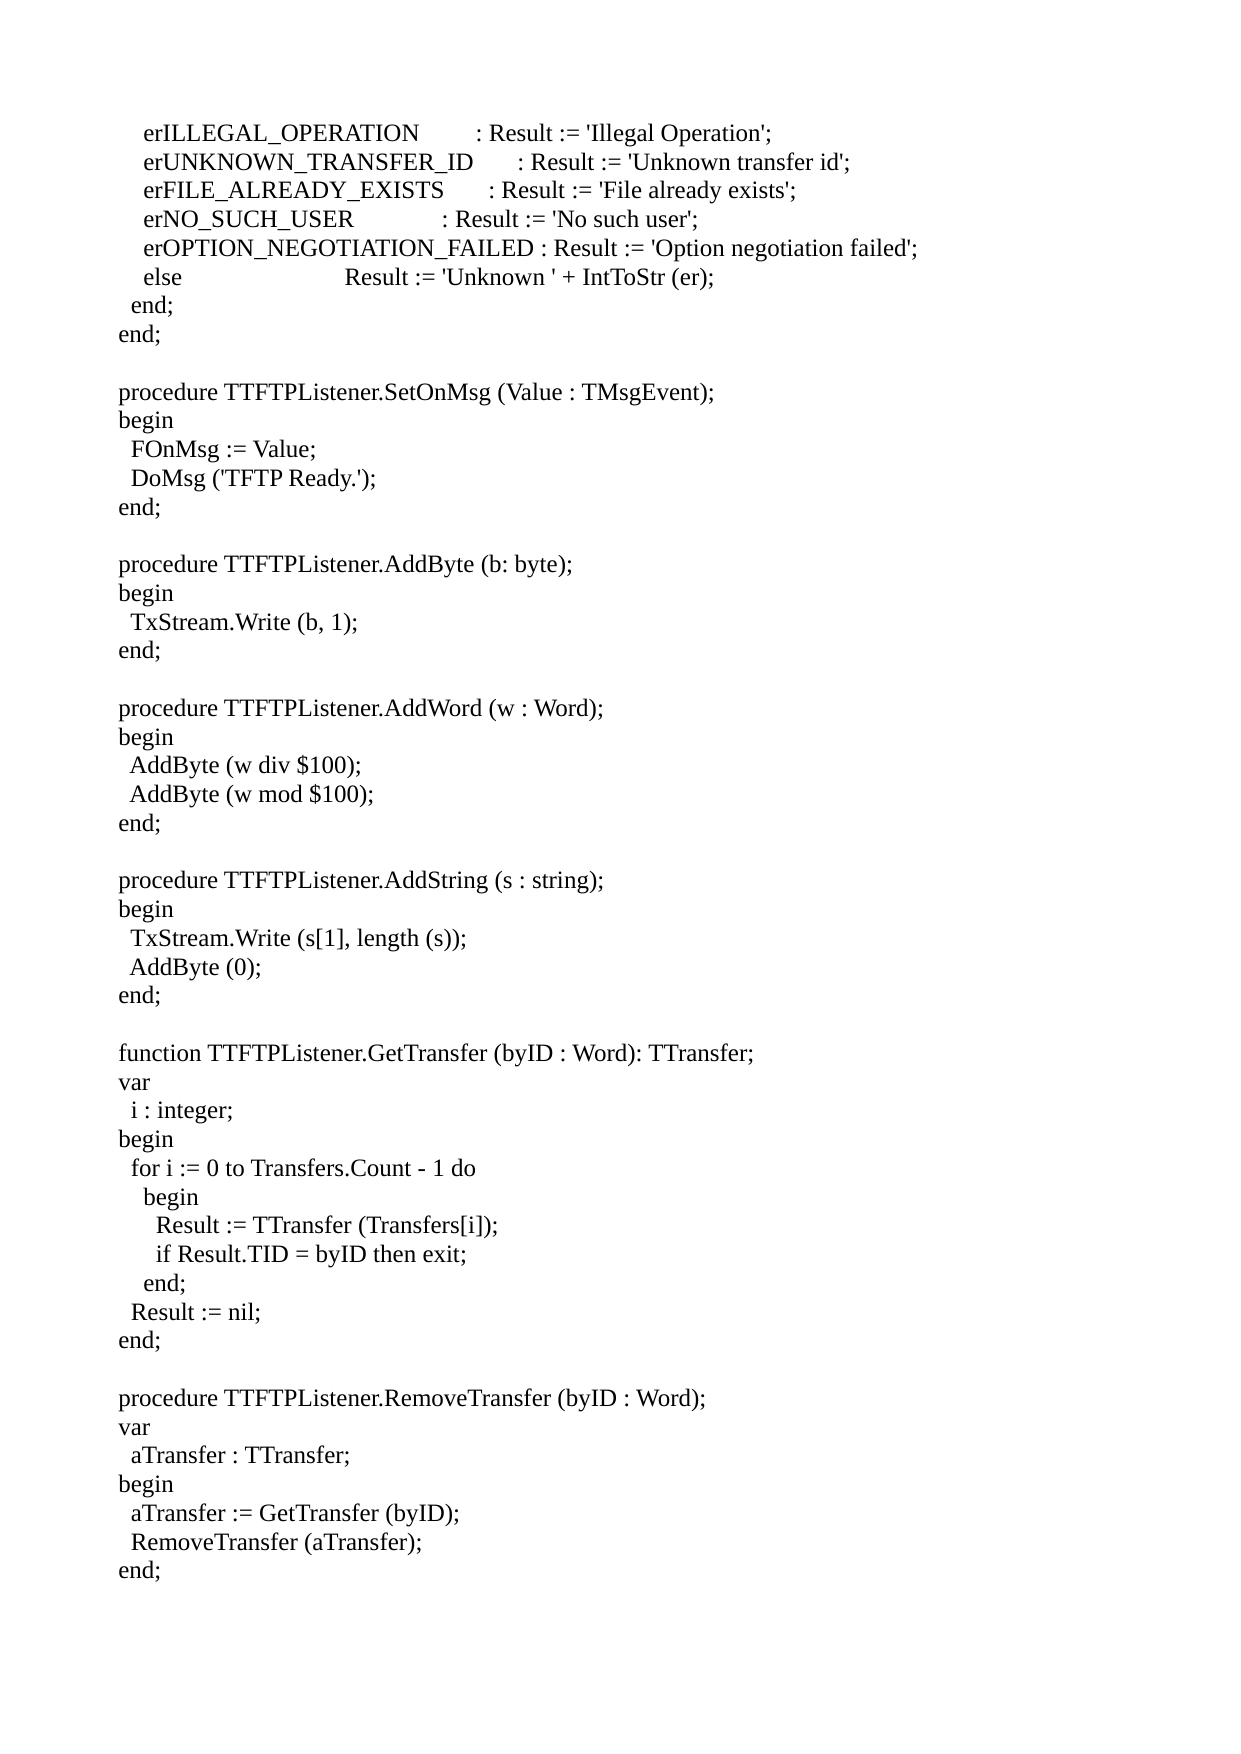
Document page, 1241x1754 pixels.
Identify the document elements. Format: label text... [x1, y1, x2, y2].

text AddByte (w div $100); [118, 751, 1122, 779]
text else Result := 'Unknown ' + IntToStr (er); [118, 262, 1122, 291]
text i : integer; [118, 1096, 1122, 1124]
text end; [118, 1326, 1122, 1354]
text erFILE_ALREADY_EXISTS : Result := 'File already exists'; [118, 176, 1122, 204]
text Result := nil; [118, 1297, 1122, 1326]
text procedure TTFTPListener.SetOnMsg (Value : TMsgEvent); [118, 377, 1122, 406]
text end; [118, 1556, 1122, 1584]
text procedure TTFTPListener.AddWord (w : Word); [118, 693, 1122, 722]
text end; [118, 291, 1122, 319]
text Result := TTransfer (Transfers[i]); [118, 1211, 1122, 1239]
text begin [118, 1182, 1122, 1211]
text if Result.TID = byID then exit; [118, 1239, 1122, 1268]
text end; [118, 1268, 1122, 1297]
text AddByte (0); [118, 952, 1122, 981]
text TxStream.Write (b, 1); [118, 607, 1122, 636]
text end; [118, 319, 1122, 348]
text RemoveTransfer (aTransfer); [118, 1527, 1122, 1556]
text var [118, 1067, 1122, 1096]
text procedure TTFTPListener.AddString (s : string); [118, 866, 1122, 894]
text var [118, 1412, 1122, 1441]
text erOPTION_NEGOTIATION_FAILED : Result := 'Option negotiation failed'; [118, 233, 1122, 262]
text aTransfer : TTransfer; [118, 1441, 1122, 1469]
text end; [118, 808, 1122, 837]
text erNO_SUCH_USER : Result := 'No such user'; [118, 204, 1122, 233]
text FOnMsg := Value; [118, 434, 1122, 463]
text begin [118, 894, 1122, 923]
text AddByte (w mod $100); [118, 779, 1122, 808]
text end; [118, 981, 1122, 1009]
text begin [118, 1124, 1122, 1153]
text procedure TTFTPListener.AddByte (b: byte); [118, 549, 1122, 578]
text begin [118, 1469, 1122, 1498]
text for i := 0 to Transfers.Count - 1 do [118, 1153, 1122, 1182]
text begin [118, 406, 1122, 434]
text function TTFTPListener.GetTransfer (byID : Word): TTransfer; [118, 1038, 1122, 1067]
text aTransfer := GetTransfer (byID); [118, 1498, 1122, 1527]
text DoMsg ('TFTP Ready.'); [118, 463, 1122, 492]
text begin [118, 722, 1122, 751]
text erILLEGAL_OPERATION : Result := 'Illegal Operation'; [118, 118, 1122, 147]
text erUNKNOWN_TRANSFER_ID : Result := 'Unknown transfer id'; [118, 147, 1122, 176]
text end; [118, 636, 1122, 664]
text end; [118, 492, 1122, 521]
text begin [118, 578, 1122, 607]
text TxStream.Write (s[1], length (s)); [118, 923, 1122, 952]
text procedure TTFTPListener.RemoveTransfer (byID : Word); [118, 1383, 1122, 1412]
